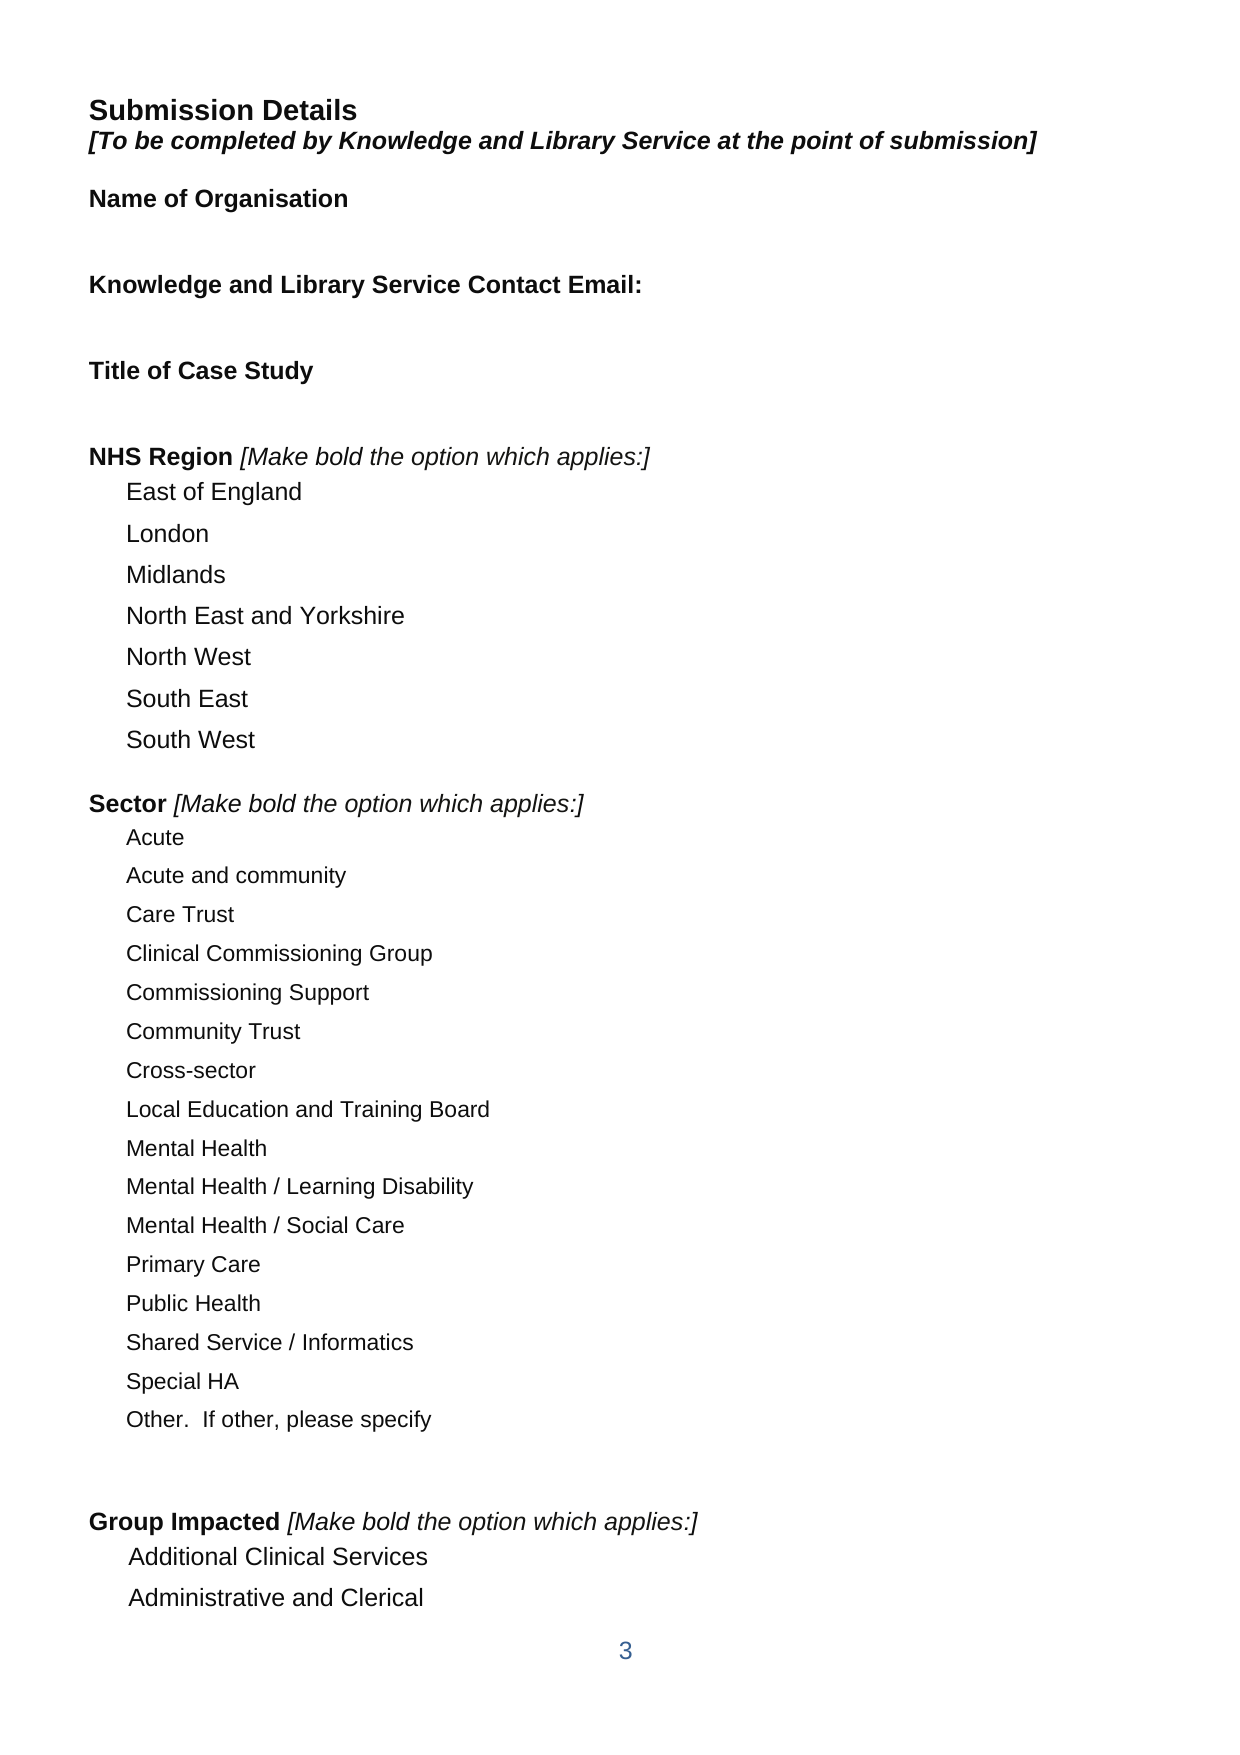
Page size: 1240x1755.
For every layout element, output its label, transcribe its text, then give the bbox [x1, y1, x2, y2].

text Name of Organisation [89, 184, 1151, 212]
text Acute and community [126, 862, 1151, 889]
text Title of Case Study [89, 356, 1151, 385]
text Midlands [126, 560, 1151, 589]
text Clinical Commissioning Group [126, 940, 1151, 967]
text Commissioning Support [126, 979, 1151, 1005]
text Mental Health / Learning Disability [126, 1173, 1151, 1200]
text South West [126, 725, 1151, 754]
text Special HA [126, 1368, 1151, 1394]
text Community Trust [126, 1018, 1151, 1044]
text [To be completed by Knowledge and Library Service at the point of submission] [89, 126, 1151, 155]
text North East and Yorkshire [126, 601, 1151, 630]
text Mental Health [126, 1134, 1151, 1161]
text Local Education and Training Board [126, 1096, 1151, 1122]
text Acute [126, 824, 1151, 850]
text Administrative and Clerical [128, 1583, 1151, 1612]
text London [126, 519, 1151, 547]
text East of England [126, 477, 1151, 506]
text South East [126, 684, 1151, 712]
text North West [126, 642, 1151, 671]
text Other. If other, please specify [126, 1406, 1151, 1433]
text Group Impacted [Make bold the option which applies:] [89, 1507, 1151, 1535]
text Submission Details [89, 93, 1151, 126]
text Primary Care [126, 1251, 1151, 1277]
text Cross-sector [126, 1057, 1151, 1083]
text Public Health [126, 1290, 1151, 1316]
text Knowledge and Library Service Contact Email: [89, 270, 1151, 299]
text Mental Health / Social Care [126, 1212, 1151, 1238]
text Additional Clinical Services [128, 1542, 1151, 1570]
text Sector [Make bold the option which applies:] [89, 789, 1151, 817]
text Shared Service / Informatics [126, 1329, 1151, 1355]
text NHS Region [Make bold the option which applies:] [89, 442, 1151, 471]
text Care Trust [126, 901, 1151, 928]
